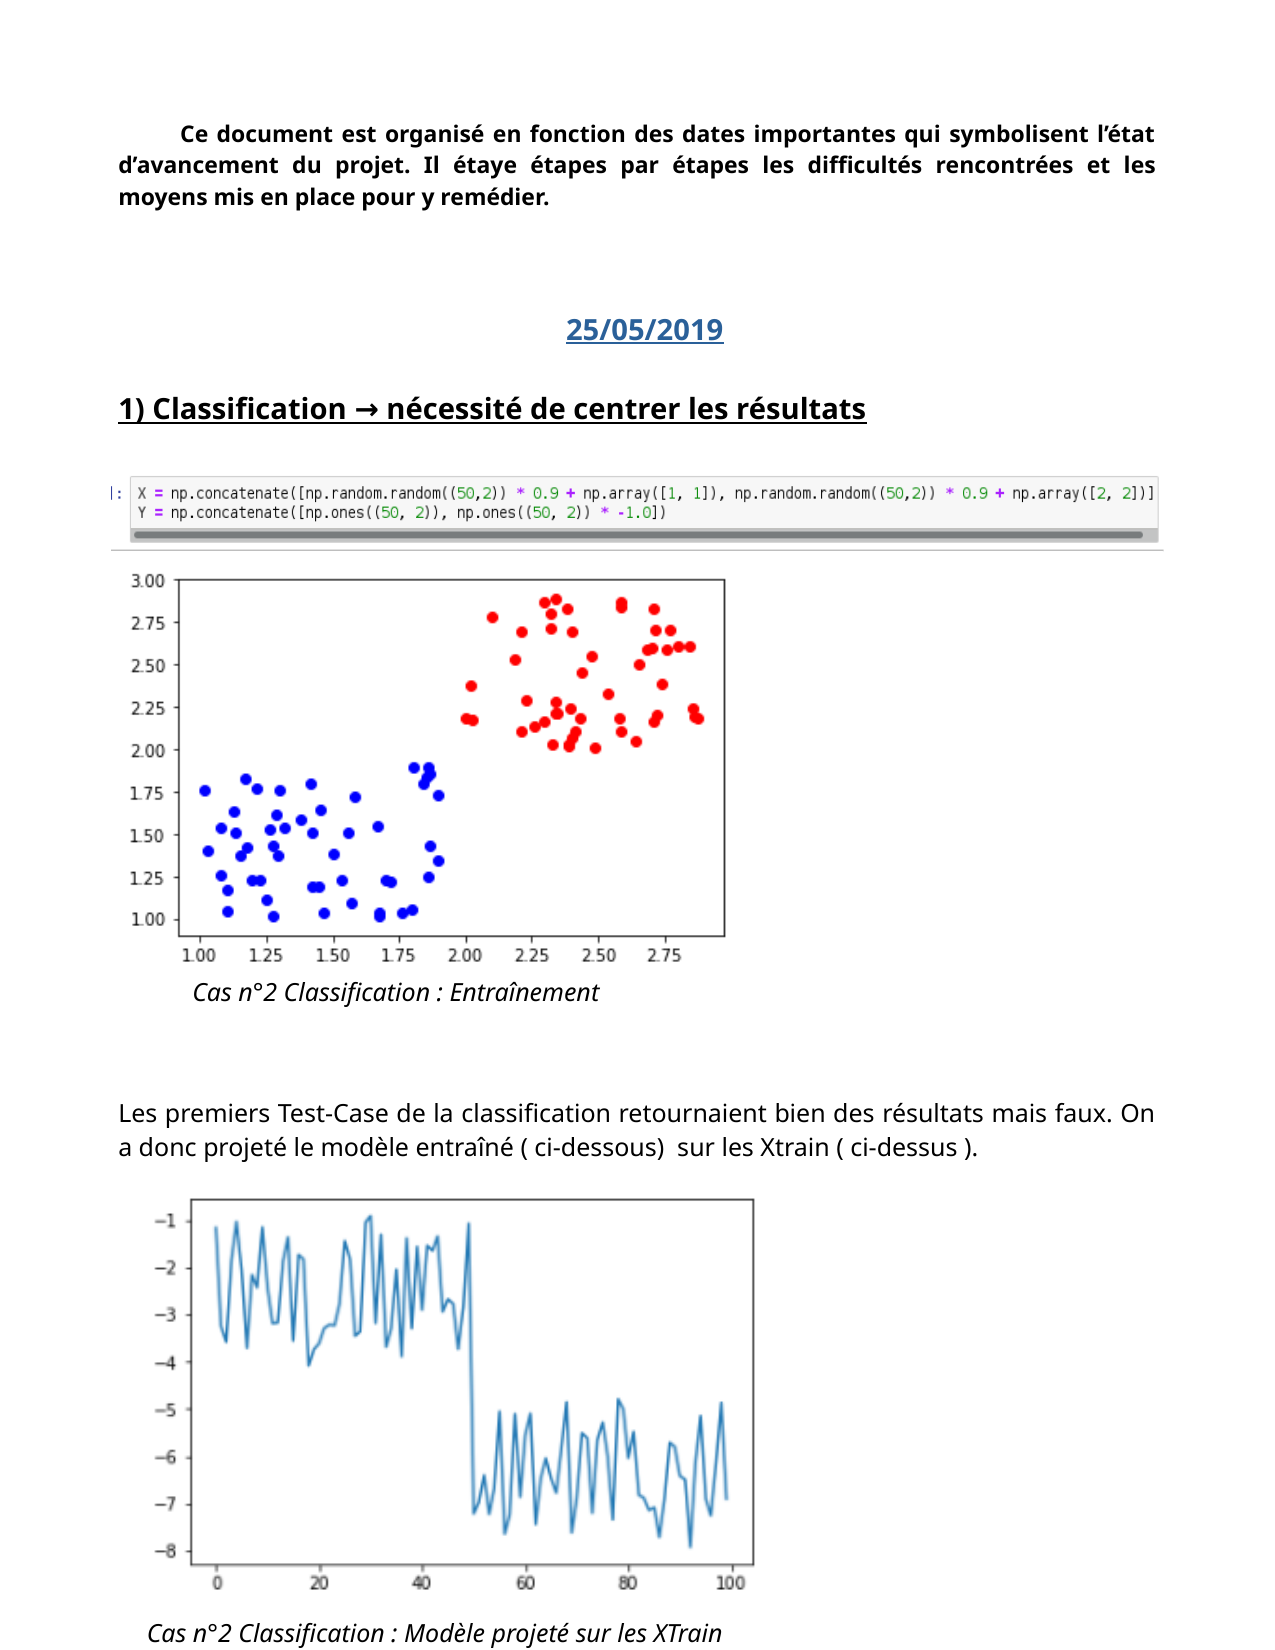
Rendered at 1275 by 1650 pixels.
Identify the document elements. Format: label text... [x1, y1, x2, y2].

text Ce document est organisé en fonction des dates importantes qui symbolisent l’état d’avancement du projet. Il étaye étapes par étapes les difficultés rencontrées et les moyens mis en place pour y remédier. [118, 118, 1157, 212]
picture [146, 1188, 790, 1616]
text [147, 1176, 790, 1188]
text 1) Classification → nécessité de centrer les résultats [118, 388, 1157, 428]
picture [111, 467, 1164, 552]
text 25/05/2019 [118, 309, 1157, 348]
text Cas n°2 Classification : Modèle projeté sur les XTrain [147, 1616, 790, 1650]
picture [118, 564, 742, 975]
text Cas n°2 Classification : Entraînement [118, 975, 741, 1009]
text Les premiers Test-Case de la classification retournaient bien des résultats mais faux. On a donc projeté le modèle entraîné ( ci-dessous) sur les Xtrain ( ci-dessus ). [118, 1095, 1157, 1163]
